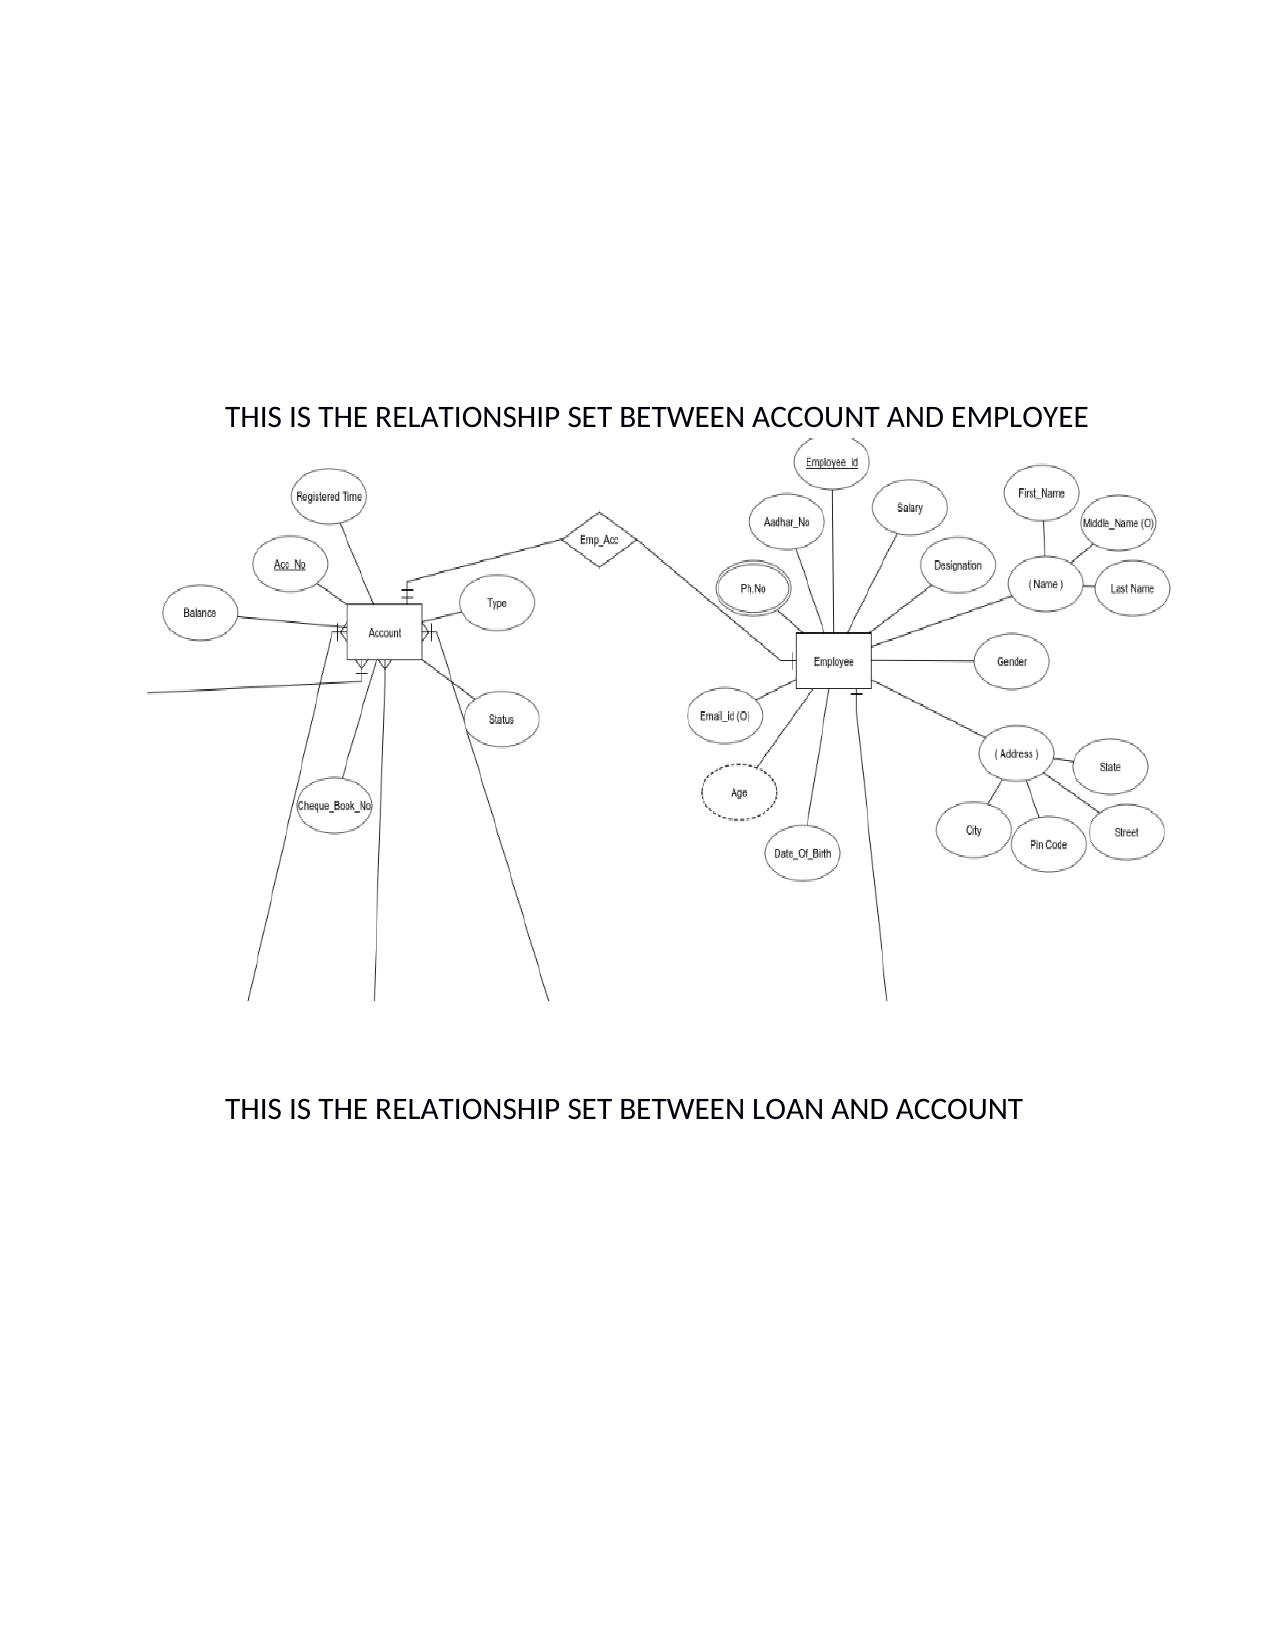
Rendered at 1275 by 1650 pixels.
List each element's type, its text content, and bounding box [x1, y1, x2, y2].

list THIS IS THE RELATIONSHIP SET BETWEEN LOAN AND ACCOUNT [225, 1089, 1196, 1127]
list THIS IS THE RELATIONSHIP SET BETWEEN ACCOUNT AND EMPLOYEE [225, 397, 1196, 435]
picture [147, 438, 1199, 1001]
